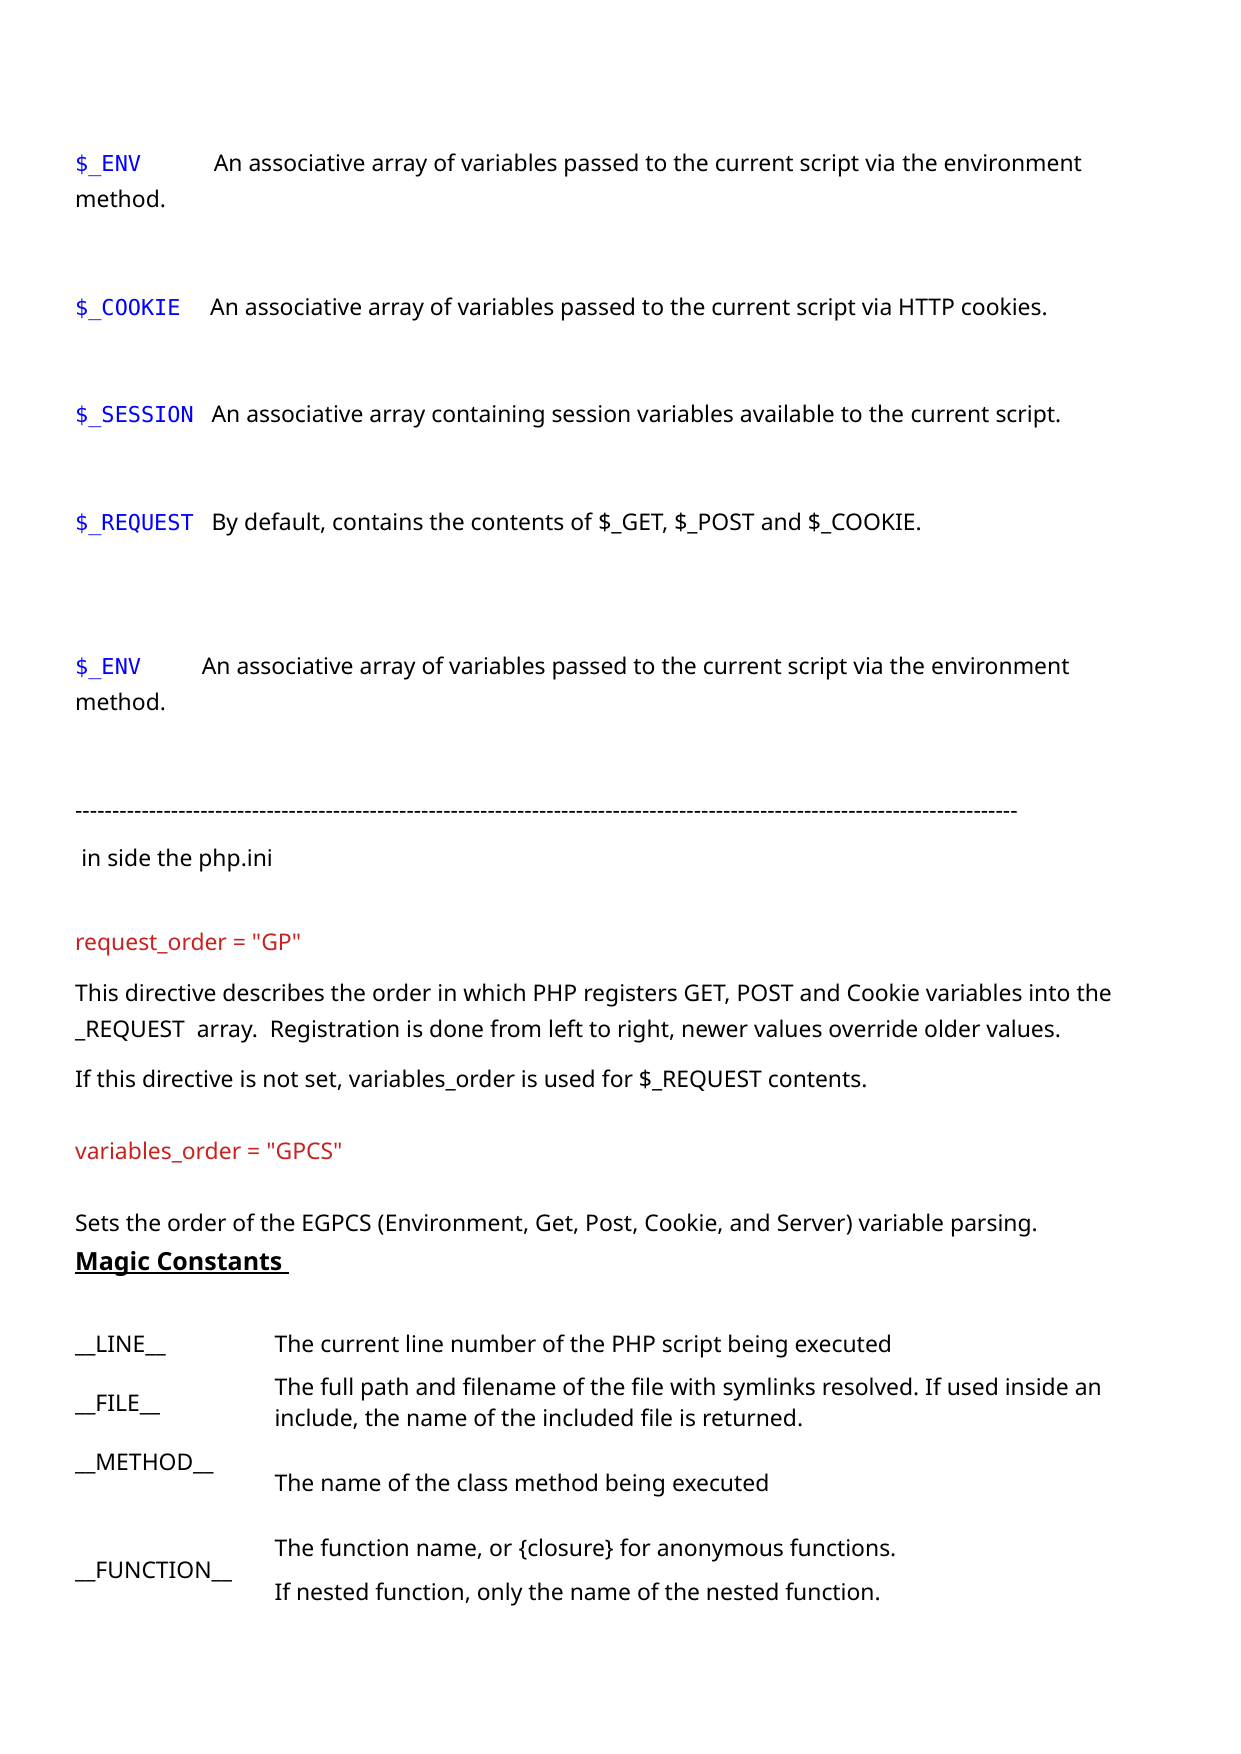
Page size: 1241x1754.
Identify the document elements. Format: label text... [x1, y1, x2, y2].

table_header __LINE__ [75, 1321, 274, 1365]
text $_ENV An associative array of variables passed to the current script via the environment method. [75, 147, 1165, 214]
table_cell The function name, or {closure} for anonymous functions. If nested function, only the name of the nested function. [274, 1526, 1165, 1656]
text in side the php.ini [75, 842, 1165, 873]
table_cell __METHOD__ [75, 1439, 274, 1526]
table_cell The name of the class method being executed [274, 1439, 1165, 1526]
text $_SESSION An associative array containing session variables available to the current script. [75, 398, 1165, 430]
text Magic Constants [75, 1243, 1165, 1277]
table_cell The full path and filename of the file with symlinks resolved. If used inside an include, the name of the included file is returned. [274, 1365, 1165, 1439]
text Sets the order of the EGPCS (Environment, Get, Post, Cookie, and Server) variable parsing. [75, 1207, 1165, 1238]
table_header The current line number of the PHP script being executed [274, 1321, 1165, 1365]
table_cell __FILE__ [75, 1365, 274, 1439]
text -------------------------------------------------------------------------------------------------------------------------------- [75, 794, 1165, 825]
table_cell __FUNCTION__ [75, 1526, 274, 1656]
text $_COOKIE An associative array of variables passed to the current script via HTTP cookies. [75, 291, 1165, 322]
text If this directive is not set, variables_order is used for $_REQUEST contents. [75, 1063, 1165, 1095]
text $_ENV An associative array of variables passed to the current script via the environment method. [75, 650, 1165, 753]
text This directive describes the order in which PHP registers GET, POST and Cookie variables into the _REQUEST array. Registration is done from left to right, newer values override older values. [75, 977, 1165, 1044]
text variables_order = "GPCS" [75, 1135, 1165, 1167]
text request_order = "GP" [75, 926, 1165, 957]
text $_REQUEST By default, contains the contents of $_GET, $_POST and $_COOKIE. [75, 506, 1165, 573]
